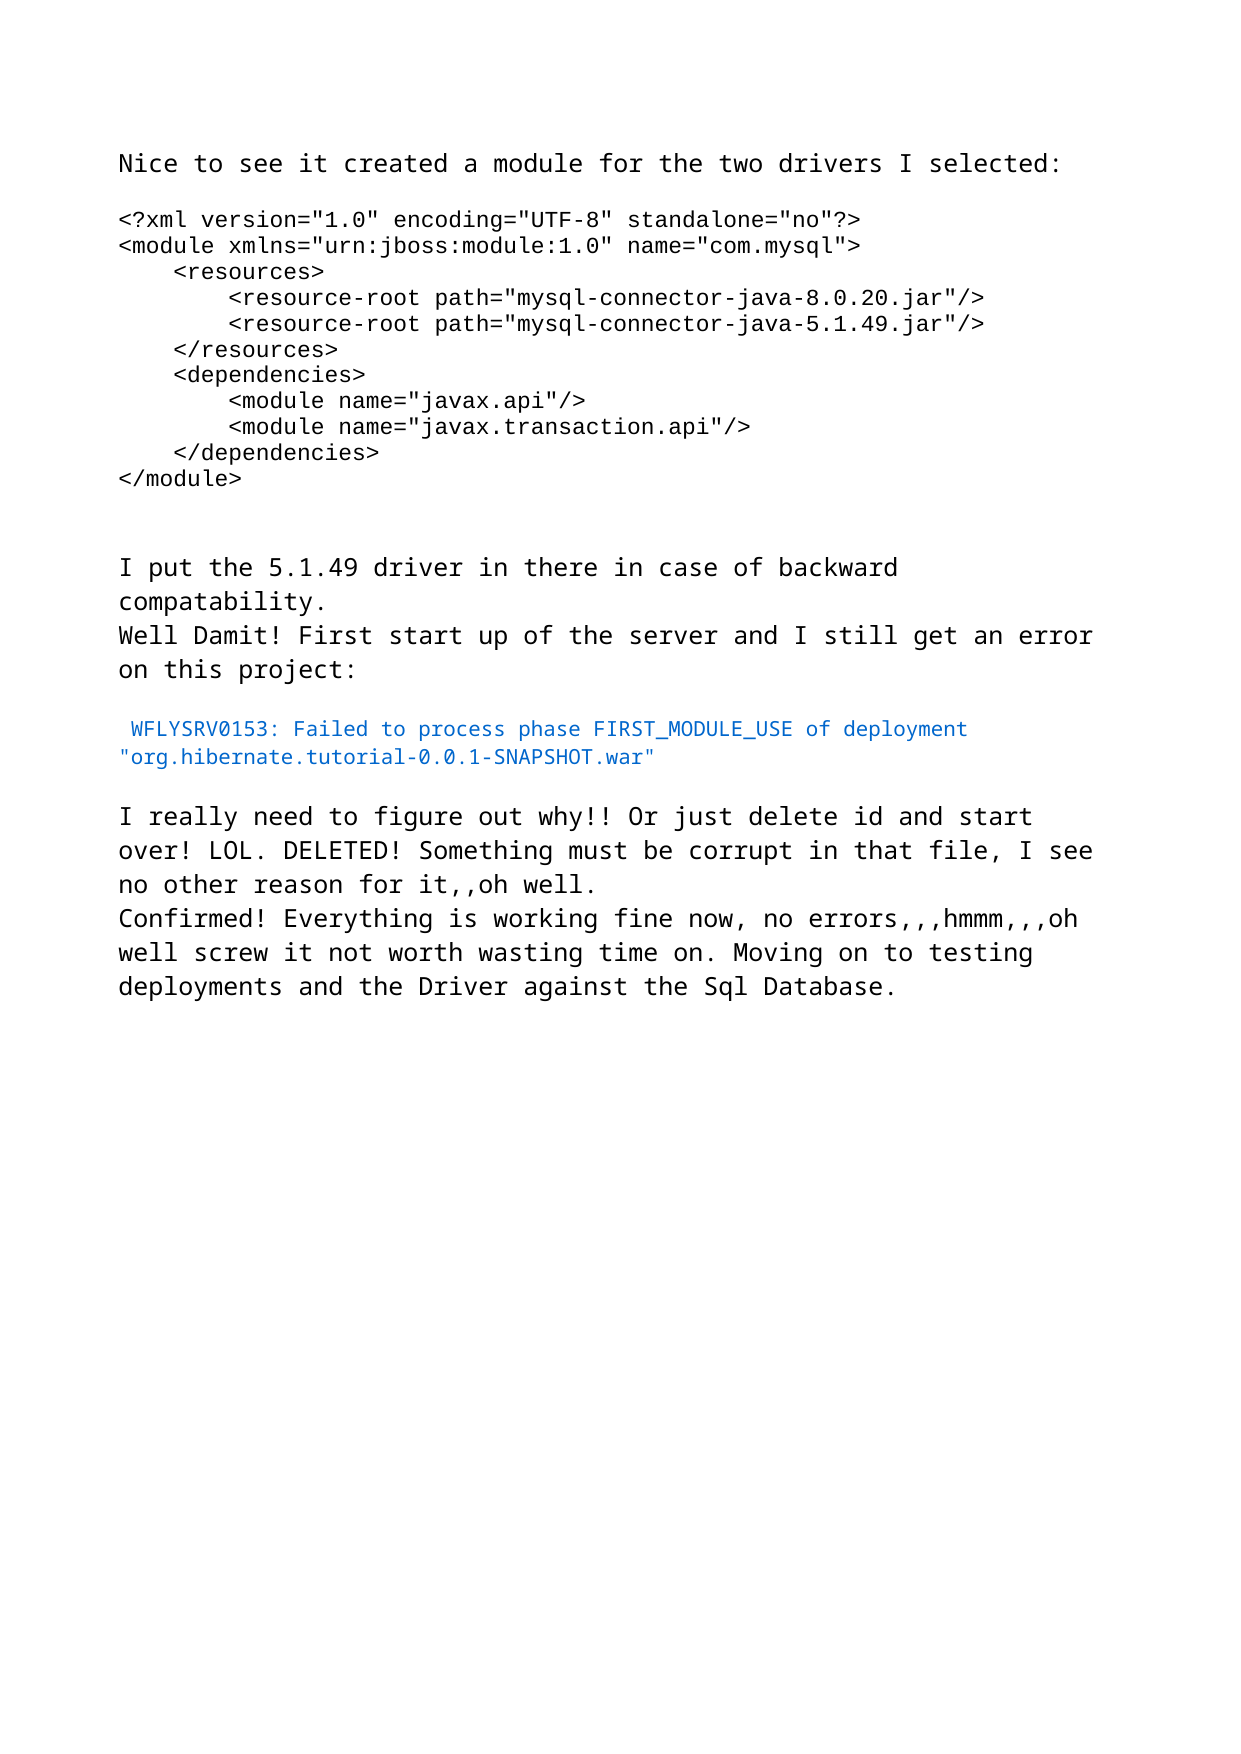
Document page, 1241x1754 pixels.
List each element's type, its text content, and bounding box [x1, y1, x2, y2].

text </resources> [118, 338, 1122, 364]
text <resource-root path="mysql-connector-java-8.0.20.jar"/> [118, 286, 1122, 312]
text Confirmed! Everything is working fine now, no errors,,,hmmm,,,oh well screw it not worth wasting time on. Moving on to testing deployments and the Driver against the Sql Database. [118, 901, 1122, 1003]
text Nice to see it created a module for the two drivers I selected: [118, 146, 1122, 180]
text <?xml version="1.0" encoding="UTF-8" standalone="no"?> [118, 208, 1122, 234]
text WFLYSRV0153: Failed to process phase FIRST_MODULE_USE of deployment "org.hibernate.tutorial-0.0.1-SNAPSHOT.war" [118, 714, 1122, 771]
text </dependencies> [118, 442, 1122, 468]
text </module> [118, 468, 1122, 493]
text Well Damit! First start up of the server and I still get an error on this project: [118, 618, 1122, 686]
text <resources> [118, 260, 1122, 286]
text I put the 5.1.49 driver in there in case of backward compatability. [118, 549, 1122, 618]
text <module xmlns="urn:jboss:module:1.0" name="com.mysql"> [118, 234, 1122, 260]
text <module name="javax.transaction.api"/> [118, 416, 1122, 442]
text <dependencies> [118, 364, 1122, 390]
text <resource-root path="mysql-connector-java-5.1.49.jar"/> [118, 312, 1122, 338]
text I really need to figure out why!! Or just delete id and start over! LOL. DELETED! Something must be corrupt in that file, I see no other reason for it,,oh well. [118, 799, 1122, 901]
text <module name="javax.api"/> [118, 390, 1122, 416]
